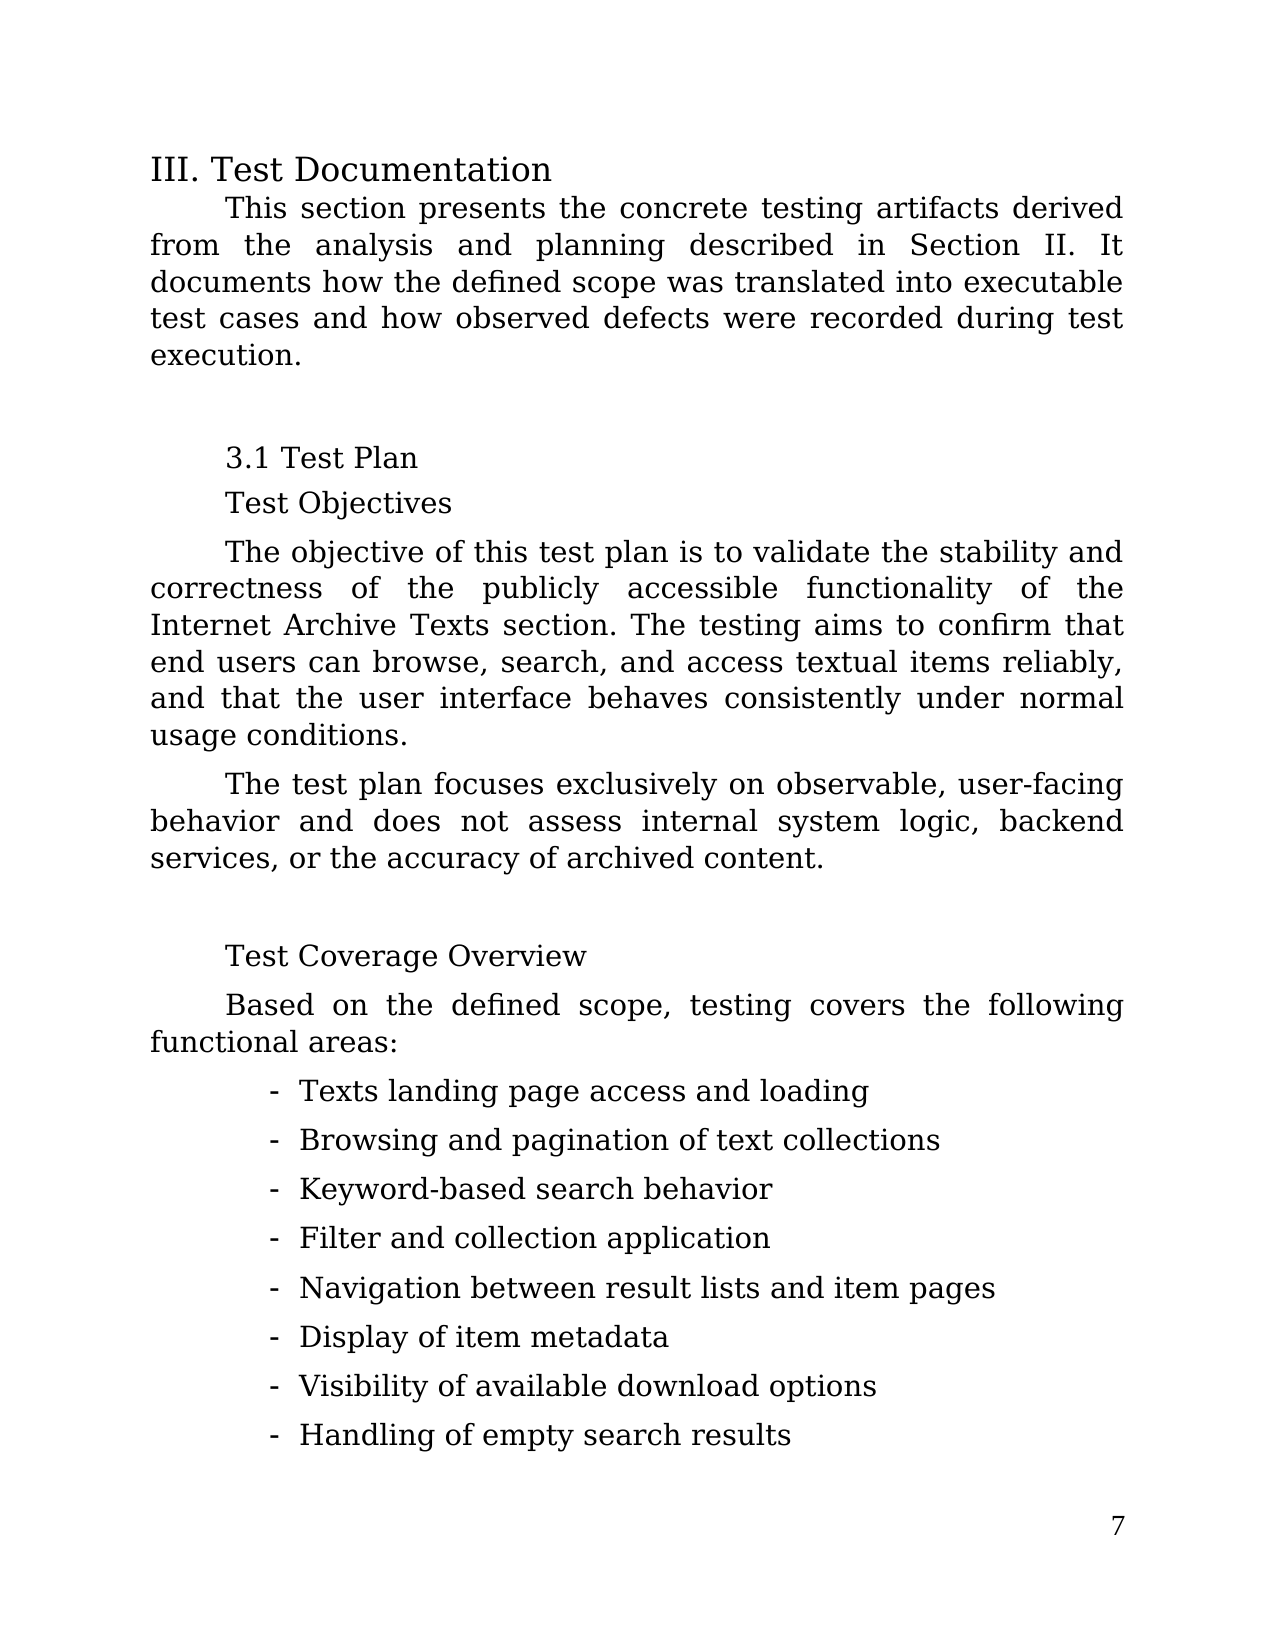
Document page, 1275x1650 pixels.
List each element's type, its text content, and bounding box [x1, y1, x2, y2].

text Test Objectives [150, 486, 1125, 520]
text Test Coverage Overview [150, 939, 1125, 973]
text The objective of this test plan is to validate the stability and correctness of the publicly accessible functionality of the Internet Archive Texts section. The testing aims to confirm that end users can browse, search, and access textual items reliably, and that the user interface behaves consistently under normal usage conditions. [150, 535, 1125, 752]
text This section presents the concrete testing artifacts derived from the analysis and planning described in Section II. It documents how the defined scope was translated into executable test cases and how observed defects were recorded during test execution. [150, 192, 1125, 372]
subtitle 3.1 Test Plan [150, 441, 1125, 475]
text Based on the defined scope, testing covers the following functional areas: [150, 988, 1125, 1059]
list Browsing and pagination of text collections [194, 1123, 1125, 1157]
list Visibility of available download options [194, 1369, 1125, 1403]
list Display of item metadata [194, 1320, 1125, 1354]
list Handling of empty search results [194, 1418, 1125, 1452]
list Texts landing page access and loading [194, 1074, 1125, 1108]
text The test plan focuses exclusively on observable, user-facing behavior and does not assess internal system logic, backend services, or the accuracy of archived content. [150, 768, 1125, 875]
list Filter and collection application [194, 1222, 1125, 1256]
subtitle III. Test Documentation [150, 150, 1125, 189]
list Keyword-based search behavior [194, 1173, 1125, 1207]
list Navigation between result lists and item pages [194, 1271, 1125, 1305]
